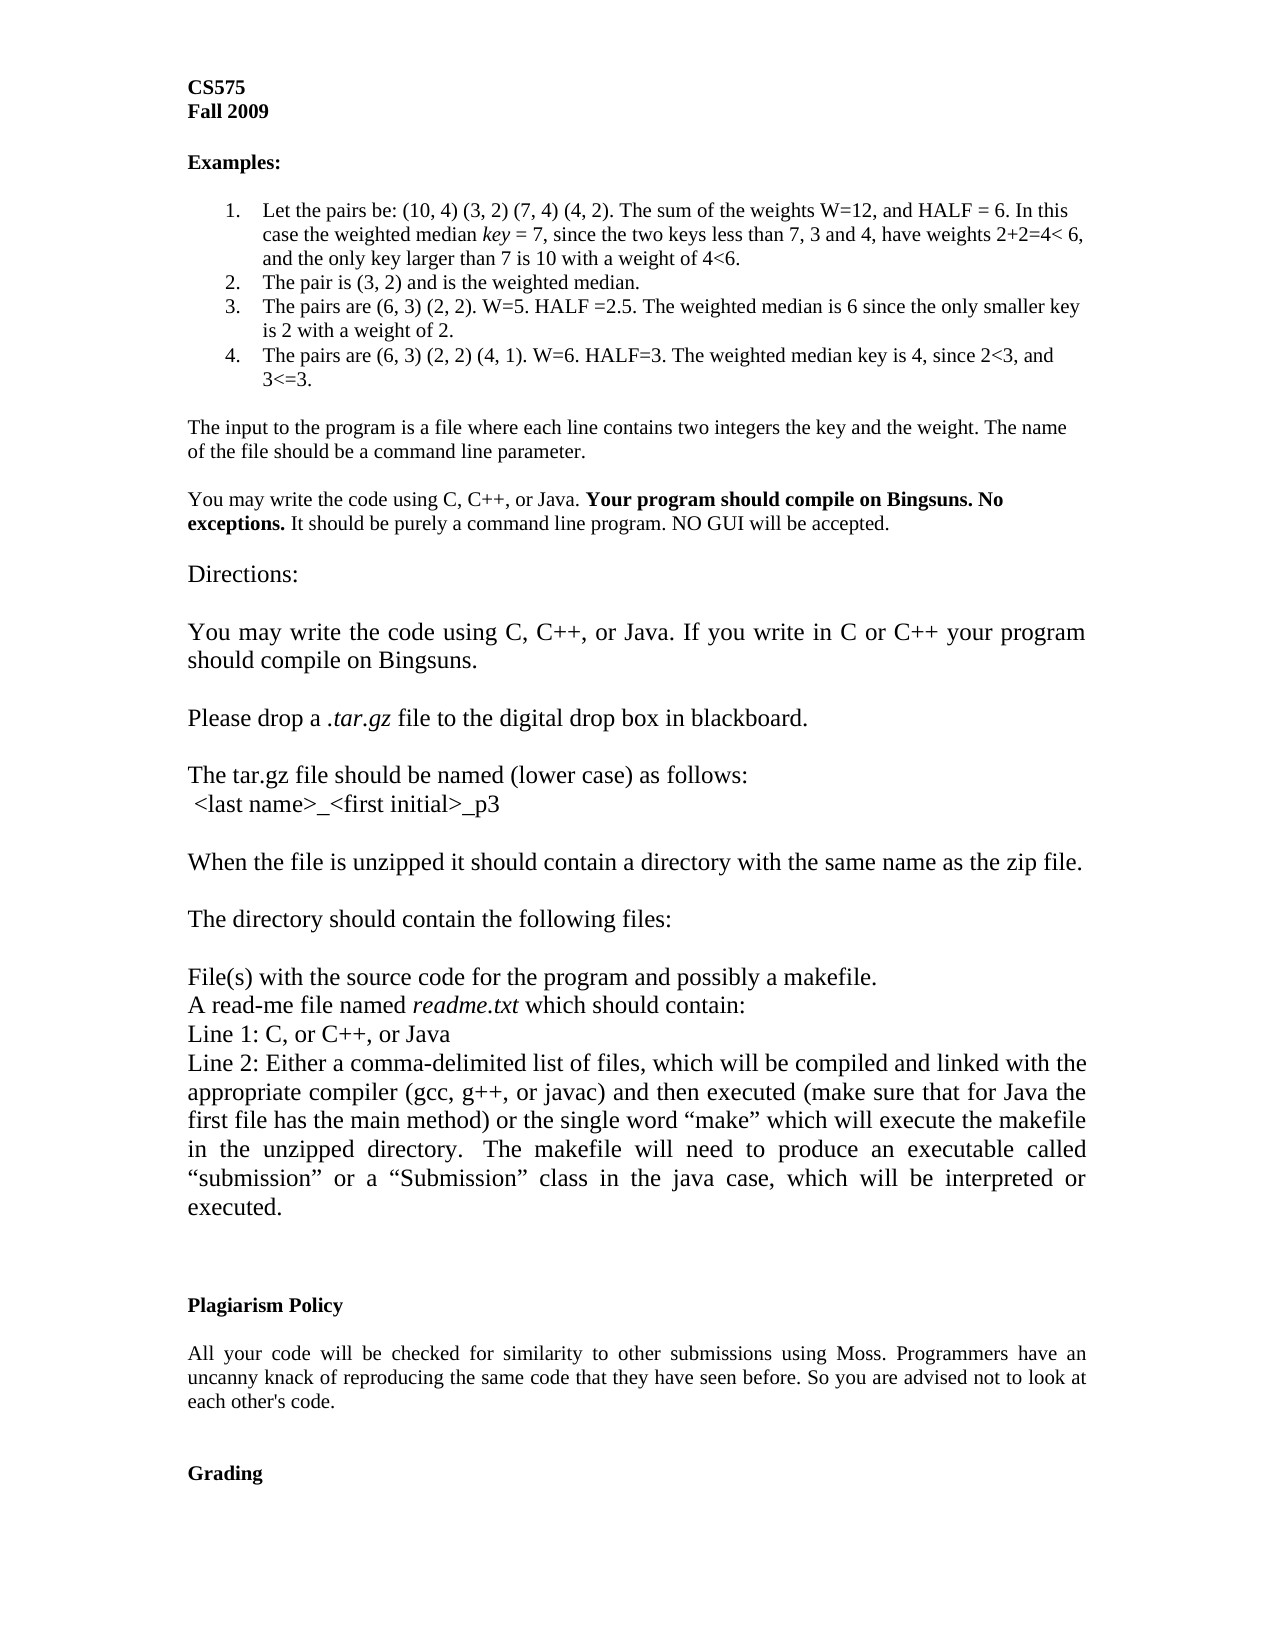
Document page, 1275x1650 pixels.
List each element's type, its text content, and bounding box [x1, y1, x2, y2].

text Examples: [187, 150, 1087, 174]
text A read-me file named readme.txt which should contain: [187, 990, 1087, 1019]
text You may write the code using C, C++, or Java. Your program should compile on Bingsuns. No exceptions. It should be purely a command line program. NO GUI will be accepted. [187, 487, 1087, 535]
list Let the pairs be: (10, 4) (3, 2) (7, 4) (4, 2). The sum of the weights W=12, and HALF = 6. In this case the weighted median key = 7, since the two keys less than 7, 3 and 4, have weights 2+2=4< 6, and the only key larger than 7 is 10 with a weight of 4<6. [225, 198, 1087, 270]
list The pair is (3, 2) and is the weighted median. [225, 270, 1087, 294]
text <last name>_<first initial>_p3 [187, 789, 1087, 818]
text The directory should contain the following files: [187, 904, 1087, 933]
text File(s) with the source code for the program and possibly a makefile. [187, 962, 1087, 990]
text The tar.gz file should be named (lower case) as follows: [187, 760, 1087, 789]
text Directions: [187, 559, 1087, 588]
text When the file is unzipped it should contain a directory with the same name as the zip file. [187, 847, 1087, 875]
text You may write the code using C, C++, or Java. If you write in C or C++ your program should compile on Bingsuns. [187, 617, 1087, 674]
text Grading [187, 1461, 1087, 1485]
text The input to the program is a file where each line contains two integers the key and the weight. The name of the file should be a command line parameter. [187, 415, 1087, 463]
text Please drop a .tar.gz file to the digital drop box in blackboard. [187, 703, 1087, 732]
list The pairs are (6, 3) (2, 2). W=5. HALF =2.5. The weighted median is 6 since the only smaller key is 2 with a weight of 2. [225, 294, 1087, 342]
text Plagiarism Policy [187, 1292, 1087, 1317]
text Line 2: Either a comma-delimited list of files, which will be compiled and linked with the appropriate compiler (gcc, g++, or javac) and then executed (make sure that for Java the first file has the main method) or the single word “make” which will execute the makefile in the unzipped directory. The makefile will need to produce an executable called “submission” or a “Submission” class in the java case, which will be interpreted or executed. [187, 1048, 1087, 1220]
text All your code will be checked for similarity to other submissions using Moss. Programmers have an uncanny knack of reproducing the same code that they have seen before. So you are advised not to look at each other's code. [187, 1341, 1087, 1413]
list The pairs are (6, 3) (2, 2) (4, 1). W=6. HALF=3. The weighted median key is 4, since 2<3, and 3<=3. [225, 342, 1087, 391]
text Line 1: C, or C++, or Java [187, 1019, 1087, 1048]
